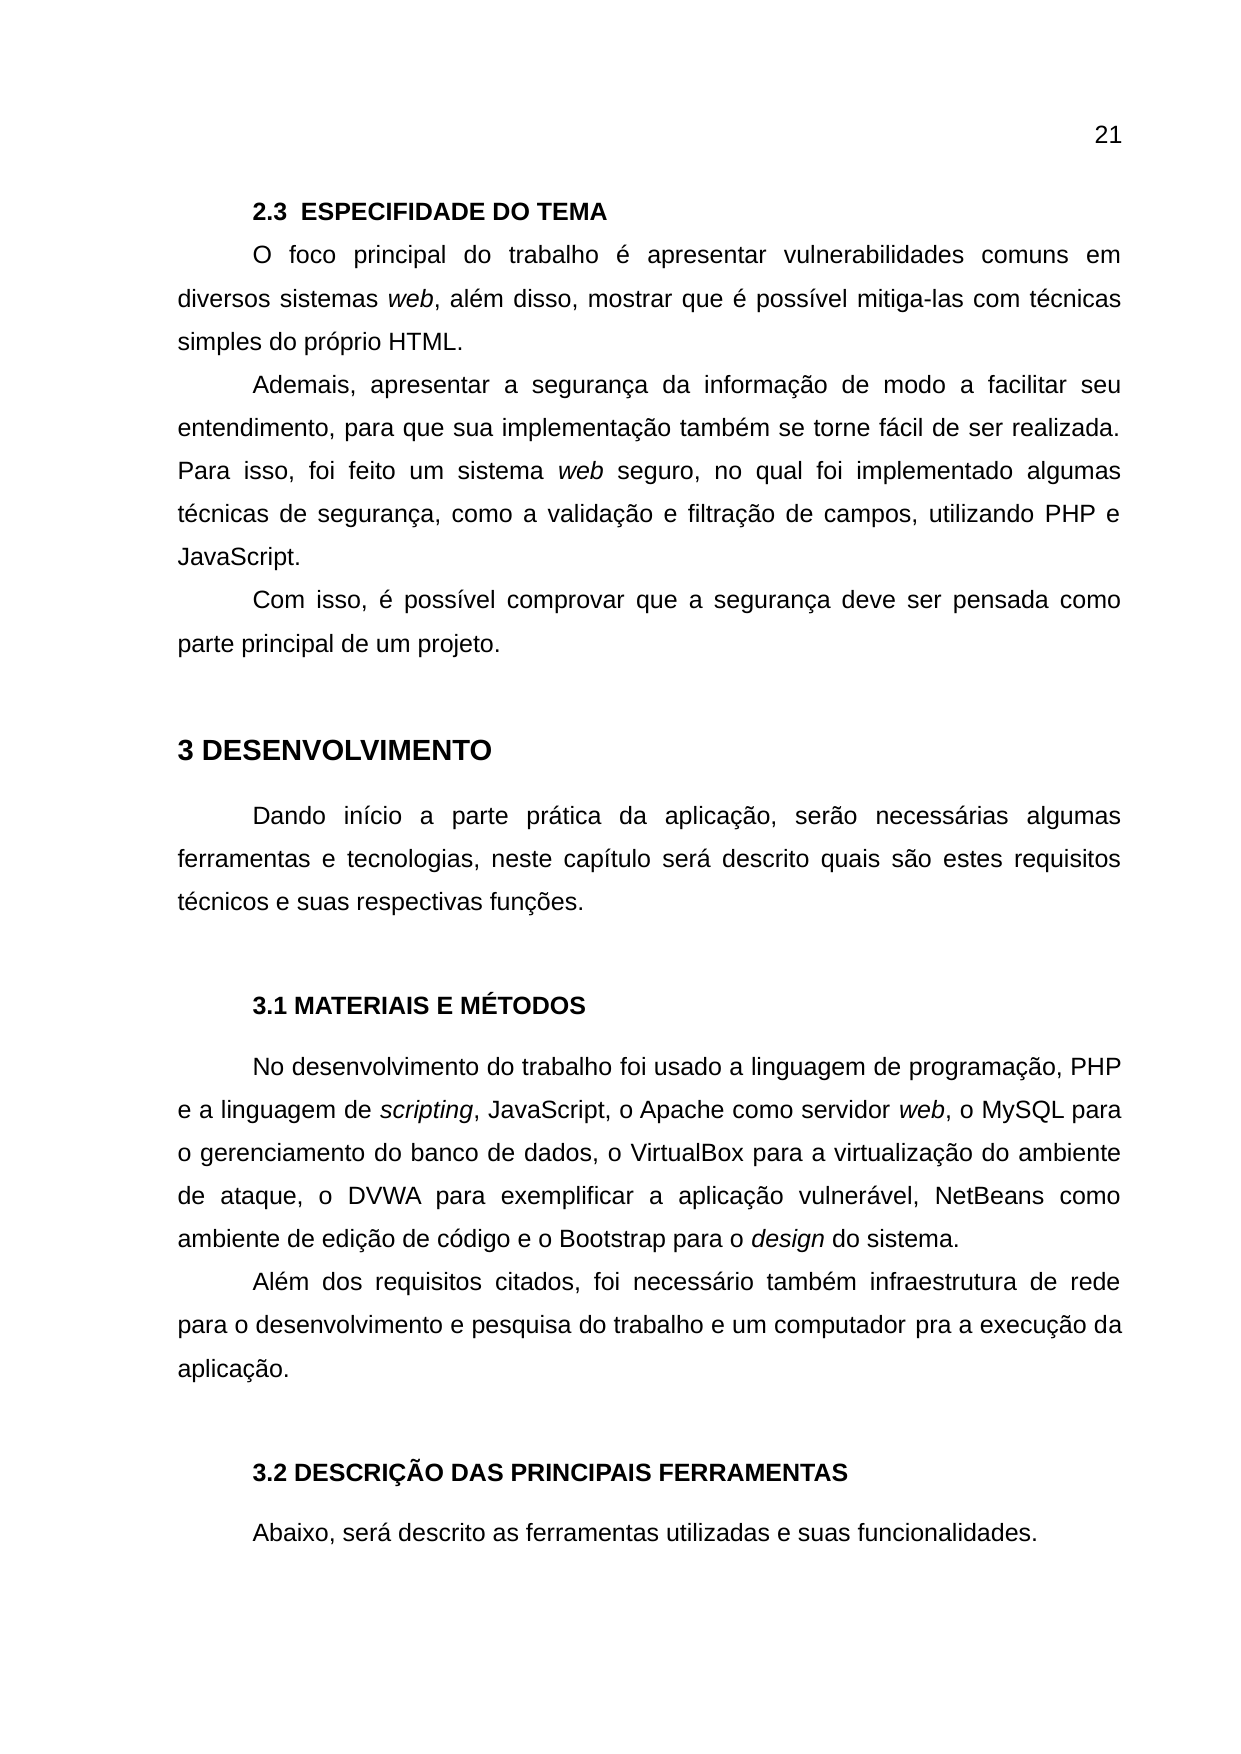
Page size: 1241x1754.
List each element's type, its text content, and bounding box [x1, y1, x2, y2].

subtitle 3 DESENVOLVIMENTO [177, 733, 1122, 766]
text Ademais, apresentar a segurança da informação de modo a facilitar seu entendimento, para que sua implementação também se torne fácil de ser realizada. Para isso, foi feito um sistema web seguro, no qual foi implementado algumas técnicas de segurança, como a validação e filtração de campos, utilizando PHP e JavaScript. [177, 370, 1122, 571]
text Abaixo, será descrito as ferramentas utilizadas e suas funcionalidades. [177, 1518, 1122, 1547]
text Dando início a parte prática da aplicação, serão necessárias algumas ferramentas e tecnologias, neste capítulo será descrito quais são estes requisitos técnicos e suas respectivas funções. [177, 801, 1122, 916]
text O foco principal do trabalho é apresentar vulnerabilidades comuns em diversos sistemas web, além disso, mostrar que é possível mitiga-las com técnicas simples do próprio HTML. [177, 241, 1122, 356]
text Além dos requisitos citados, foi necessário também infraestrutura de rede para o desenvolvimento e pesquisa do trabalho e um computador pra a execução da aplicação. [177, 1267, 1122, 1382]
text No desenvolvimento do trabalho foi usado a linguagem de programação, PHP e a linguagem de scripting, JavaScript, o Apache como servidor web, o MySQL para o gerenciamento do banco de dados, o VirtualBox para a virtualização do ambiente de ataque, o DVWA para exemplificar a aplicação vulnerável, NetBeans como ambiente de edição de código e o Bootstrap para o design do sistema. [177, 1052, 1122, 1253]
subtitle 3.1 MATERIAIS E MÉTODOS [177, 991, 1122, 1019]
text 2.3 ESPECIFIDADE DO TEMA [177, 197, 1122, 226]
text Com isso, é possível comprovar que a segurança deve ser pensada como parte principal de um projeto. [177, 586, 1122, 657]
subtitle 3.2 DESCRIÇÃO DAS PRINCIPAIS FERRAMENTAS [177, 1457, 1122, 1486]
